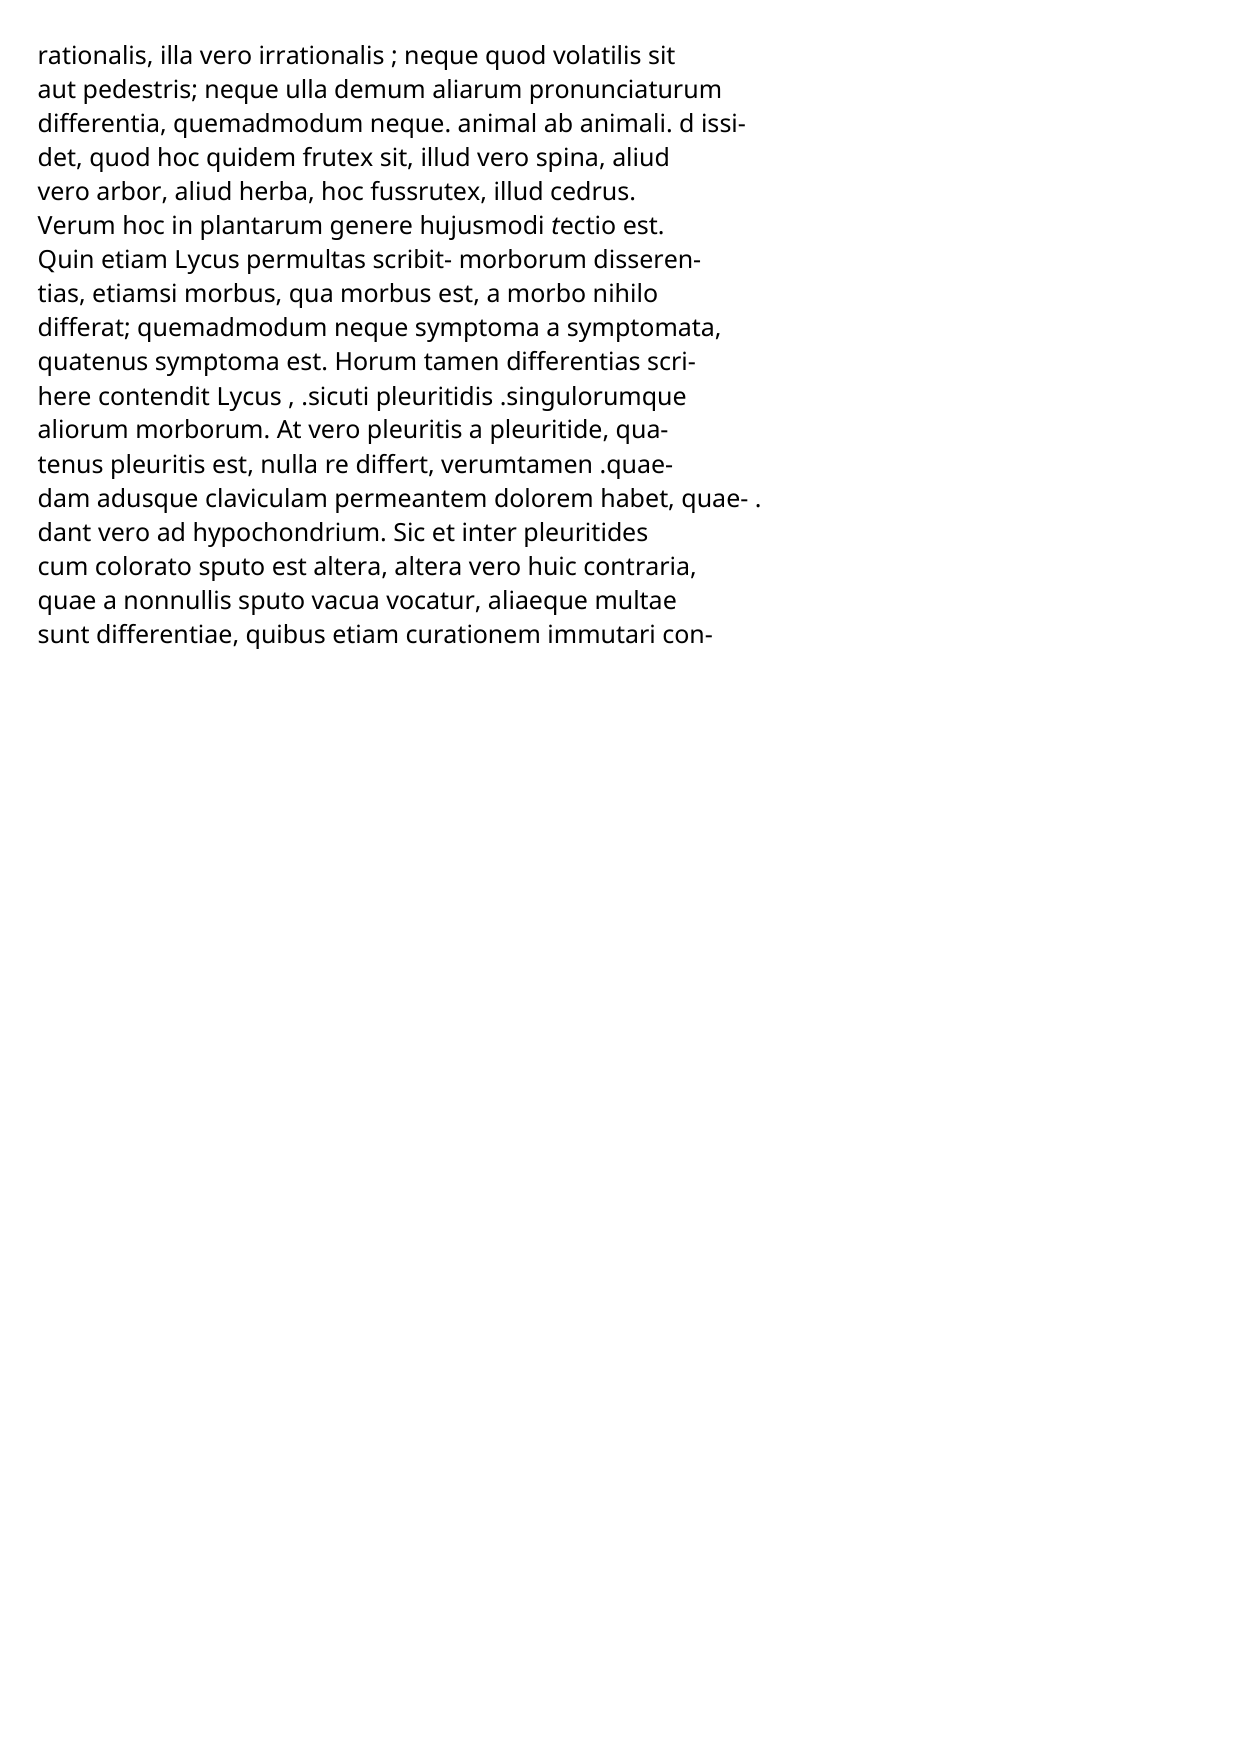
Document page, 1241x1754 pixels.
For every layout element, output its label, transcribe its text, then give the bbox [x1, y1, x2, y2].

text rationalis, illa vero irrationalis ; neque quod volatilis sit aut pedestris; neque ulla demum aliarum pronunciaturum differentia, quemadmodum neque. animal ab animali. d issi- det, quod hoc quidem frutex sit, illud vero spina, aliud vero arbor, aliud herba, hoc fussrutex, illud cedrus. Verum hoc in plantarum genere hujusmodi tectio est. Quin etiam Lycus permultas scribit- morborum disseren- tias, etiamsi morbus, qua morbus est, a morbo nihilo differat; quemadmodum neque symptoma a symptomata, quatenus symptoma est. Horum tamen differentias scri- here contendit Lycus , .sicuti pleuritidis .singulorumque aliorum morborum. At vero pleuritis a pleuritide, qua- tenus pleuritis est, nulla re differt, verumtamen .quae- dam adusque claviculam permeantem dolorem habet, quae- . dant vero ad hypochondrium. Sic et inter pleuritides cum colorato sputo est altera, altera vero huic contraria, quae a nonnullis sputo vacua vocatur, aliaeque multae sunt differentiae, quibus etiam curationem immutari con- [37, 37, 1203, 651]
